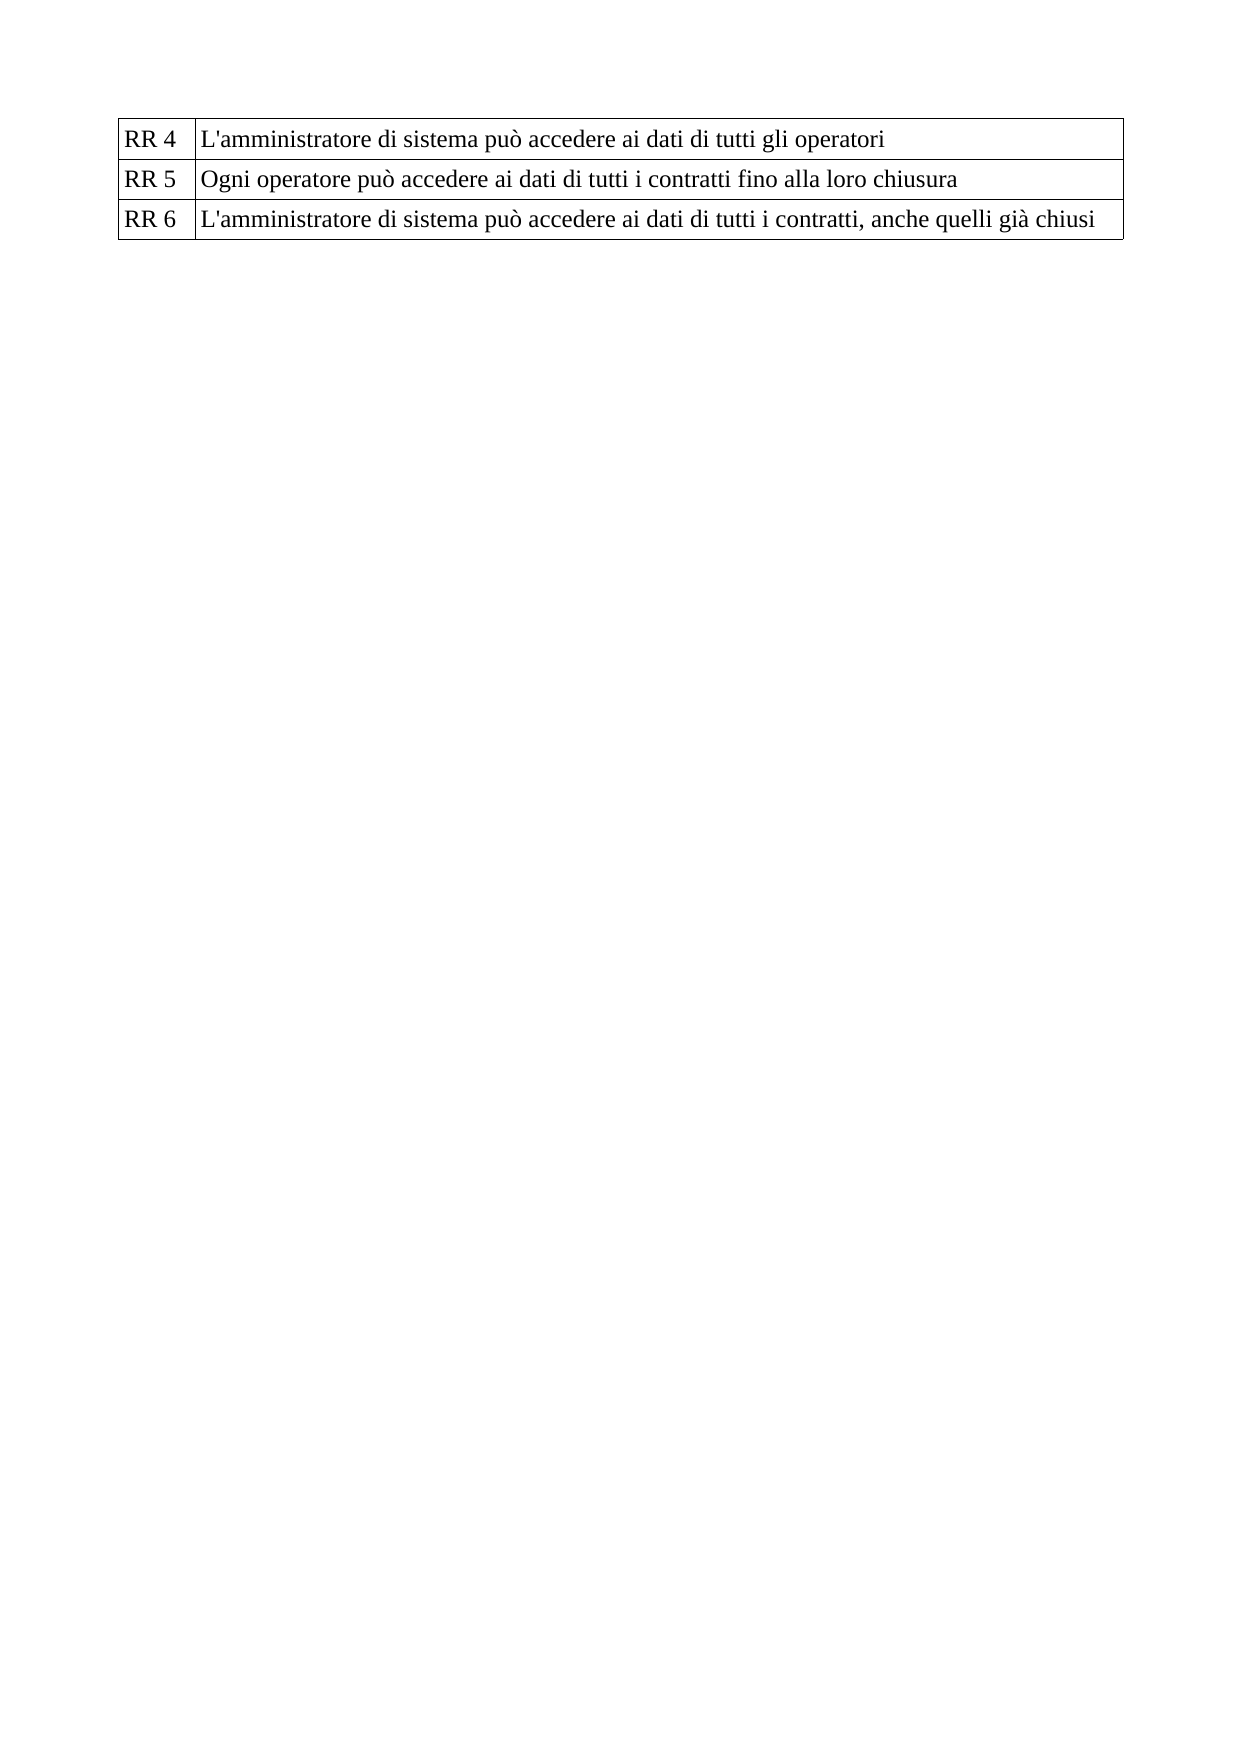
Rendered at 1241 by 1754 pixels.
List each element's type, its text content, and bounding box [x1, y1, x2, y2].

table_cell Ogni operatore può accedere ai dati di tutti i contratti fino alla loro chiusura [196, 160, 1123, 199]
table_cell RR 4 [119, 119, 195, 158]
table_cell RR 5 [119, 160, 195, 199]
table_cell L'amministratore di sistema può accedere ai dati di tutti i contratti, anche quelli già chiusi [196, 200, 1123, 239]
table_cell RR 6 [119, 200, 195, 239]
table_cell L'amministratore di sistema può accedere ai dati di tutti gli operatori [196, 119, 1123, 158]
